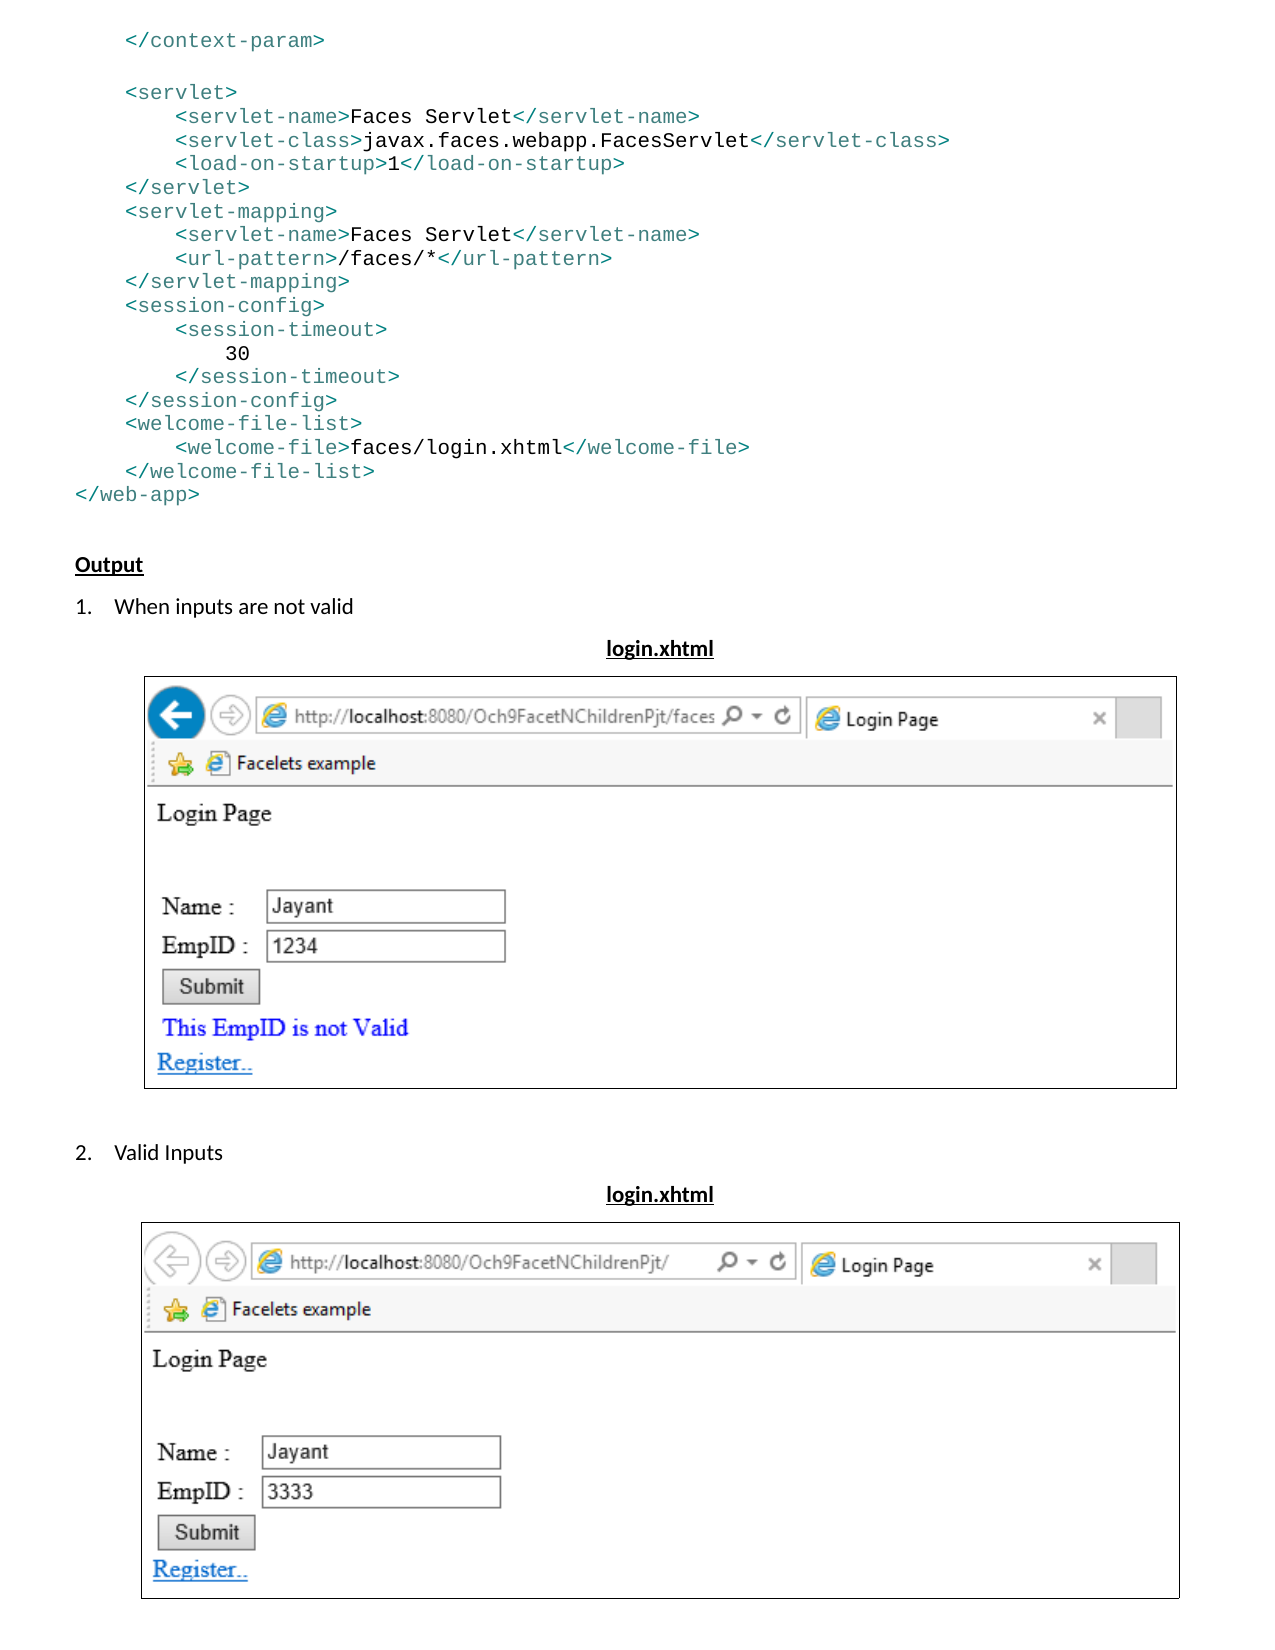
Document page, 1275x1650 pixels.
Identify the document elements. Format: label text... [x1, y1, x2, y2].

text </session-config> [75, 390, 1245, 413]
text 2. Valid Inputs [75, 1138, 1245, 1166]
text <load-on-startup>1</load-on-startup> [75, 153, 1245, 177]
text 30 [75, 342, 1245, 366]
text <servlet> [75, 82, 1245, 106]
text </context-param> [75, 30, 1245, 54]
text <welcome-file>faces/login.xhtml</welcome-file> [75, 437, 1245, 461]
text <servlet-class>javax.faces.webapp.FacesServlet</servlet-class> [75, 130, 1245, 153]
text <servlet-name>Faces Servlet</servlet-name> [75, 224, 1245, 248]
text <welcome-file-list> [75, 413, 1245, 437]
text <session-config> [75, 295, 1245, 319]
text </welcome-file-list> [75, 461, 1245, 484]
text </session-timeout> [75, 366, 1245, 390]
text <servlet-name>Faces Servlet</servlet-name> [75, 106, 1245, 130]
text </servlet-mapping> [75, 272, 1245, 295]
text </servlet> [75, 177, 1245, 201]
text <session-timeout> [75, 319, 1245, 342]
text 1. When inputs are not valid [75, 592, 1245, 620]
text login.xhtml [75, 1180, 1245, 1208]
text <servlet-mapping> [75, 201, 1245, 224]
text Output [75, 550, 1245, 578]
text <url-pattern>/faces/*</url-pattern> [75, 248, 1245, 272]
text login.xhtml [75, 634, 1245, 662]
text </web-app> [75, 484, 1245, 508]
